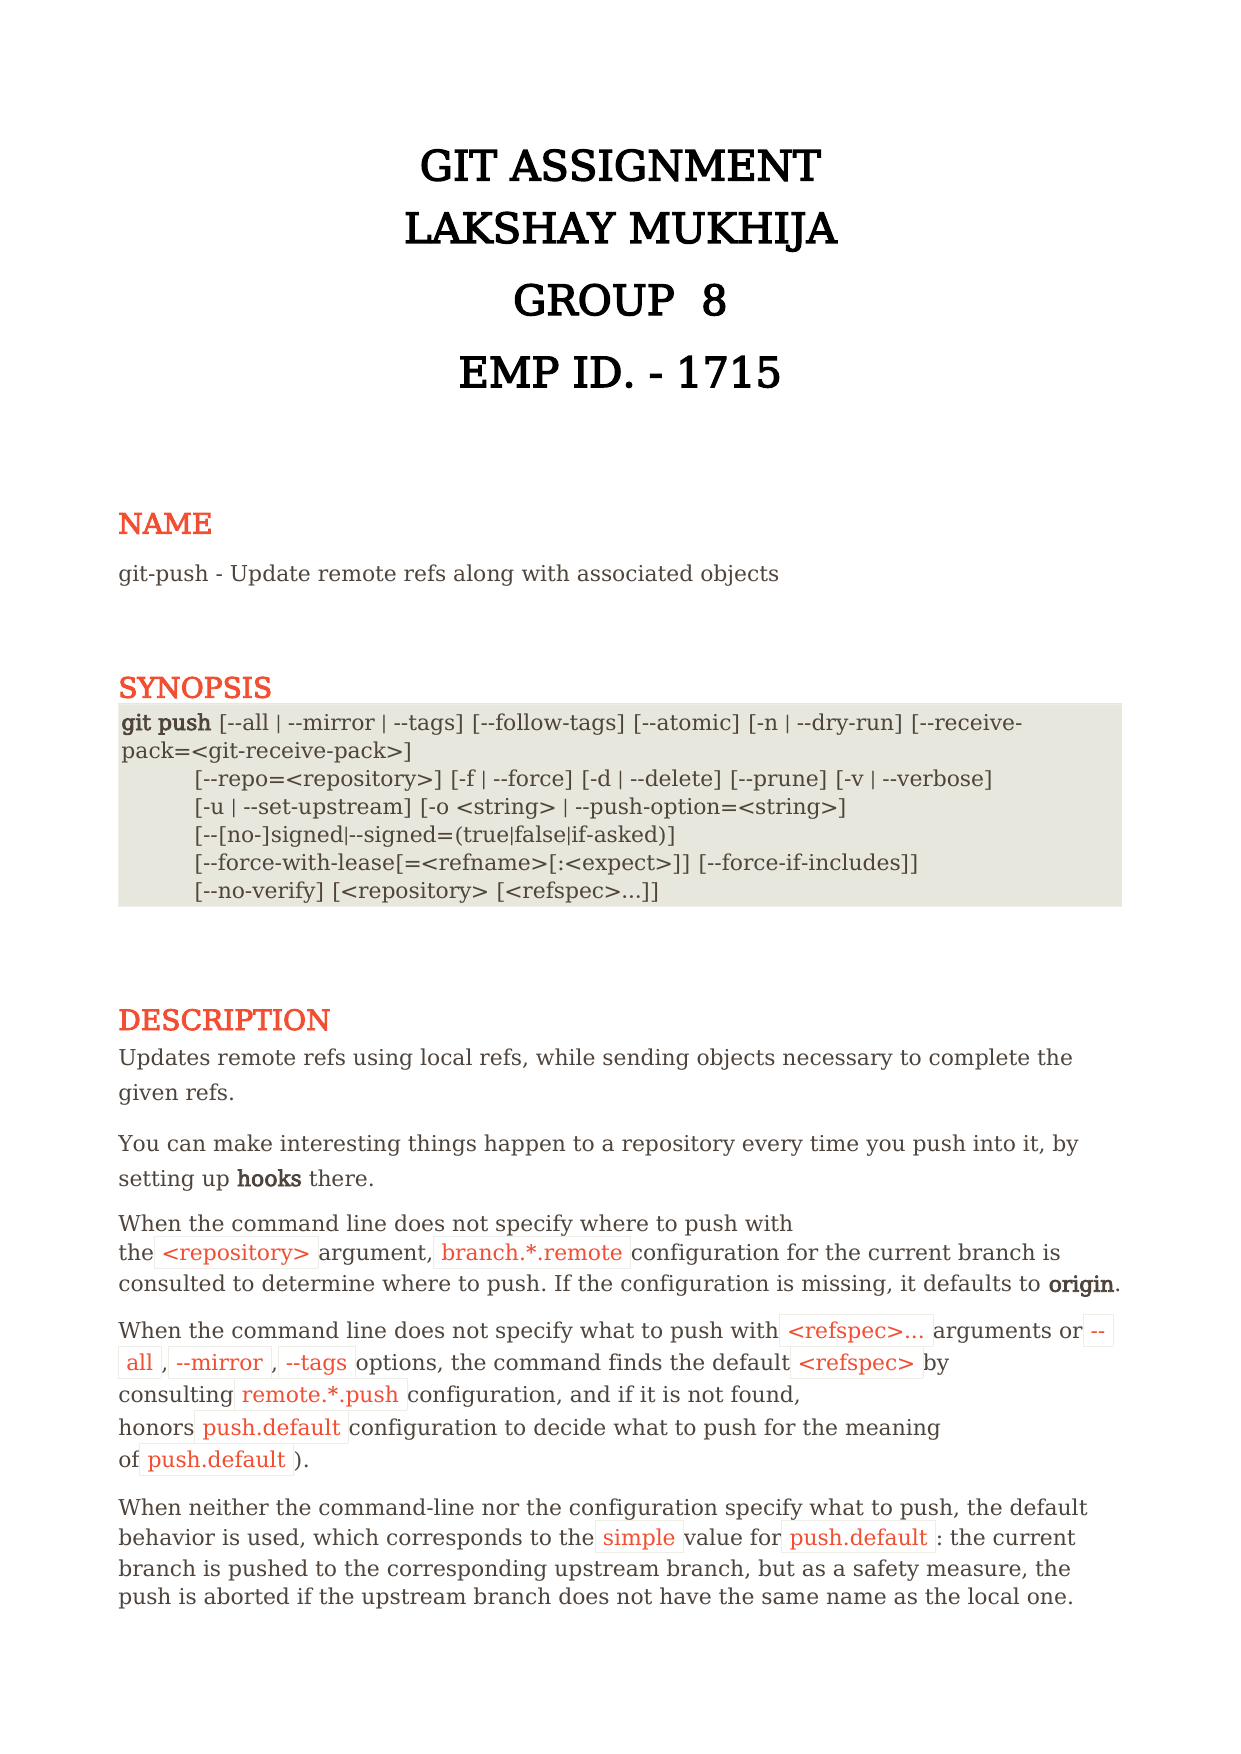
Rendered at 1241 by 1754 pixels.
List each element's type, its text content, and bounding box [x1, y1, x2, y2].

text [--repo=<repository>] [-f | --force] [-d | --delete] [--prune] [-v | --verbose] [119, 760, 1122, 788]
text LAKSHAY MUKHIJA [118, 201, 1122, 251]
text Updates remote refs using local refs, while sending objects necessary to complete the given refs. [118, 1036, 1122, 1104]
subtitle DESCRIPTION [118, 967, 1122, 1036]
text [--force-with-lease[=<refname>[:<expect>]] [--force-if-includes]] [119, 844, 1122, 872]
subtitle SYNOPSIS [118, 635, 1122, 703]
subtitle NAME [118, 506, 1122, 539]
text [-u | --set-upstream] [-o <string> | --push-option=<string>] [119, 788, 1122, 816]
text GROUP 8 [118, 273, 1122, 323]
text git-push - Update remote refs along with associated objects [118, 552, 1122, 586]
text [--[no-]signed|--signed=(true|false|if-asked)] [119, 816, 1122, 844]
text When the command line does not specify where to push with the<repository>argument,branch.*.remoteconfiguration for the current branch is consulted to determine where to push. If the configuration is missing, it defaults to origin. [118, 1208, 1122, 1296]
text [--no-verify] [<repository> [<refspec>…]] [119, 872, 1122, 906]
text git push [--all | --mirror | --tags] [--follow-tags] [--atomic] [-n | --dry-run] [--receive-pack=<git-receive-pack>] [119, 705, 1122, 760]
text You can make interesting things happen to a repository every time you push into it, by setting up hooks there. [118, 1122, 1122, 1191]
subtitle GIT ASSIGNMENT [118, 139, 1122, 189]
text When the command line does not specify what to push with<refspec>...arguments or--all,--mirror,--tagsoptions, the command finds the default<refspec>by consultingremote.*.pushconfiguration, and if it is not found, honorspush.defaultconfiguration to decide what to push for the meaning ofpush.default). [118, 1313, 1122, 1475]
text When neither the command-line nor the configuration specify what to push, the default behavior is used, which corresponds to thesimplevalue forpush.default: the current branch is pushed to the corresponding upstream branch, but as a safety measure, the push is aborted if the upstream branch does not have the same name as the local one. [118, 1492, 1122, 1609]
text EMP ID. - 1715 [118, 346, 1122, 396]
